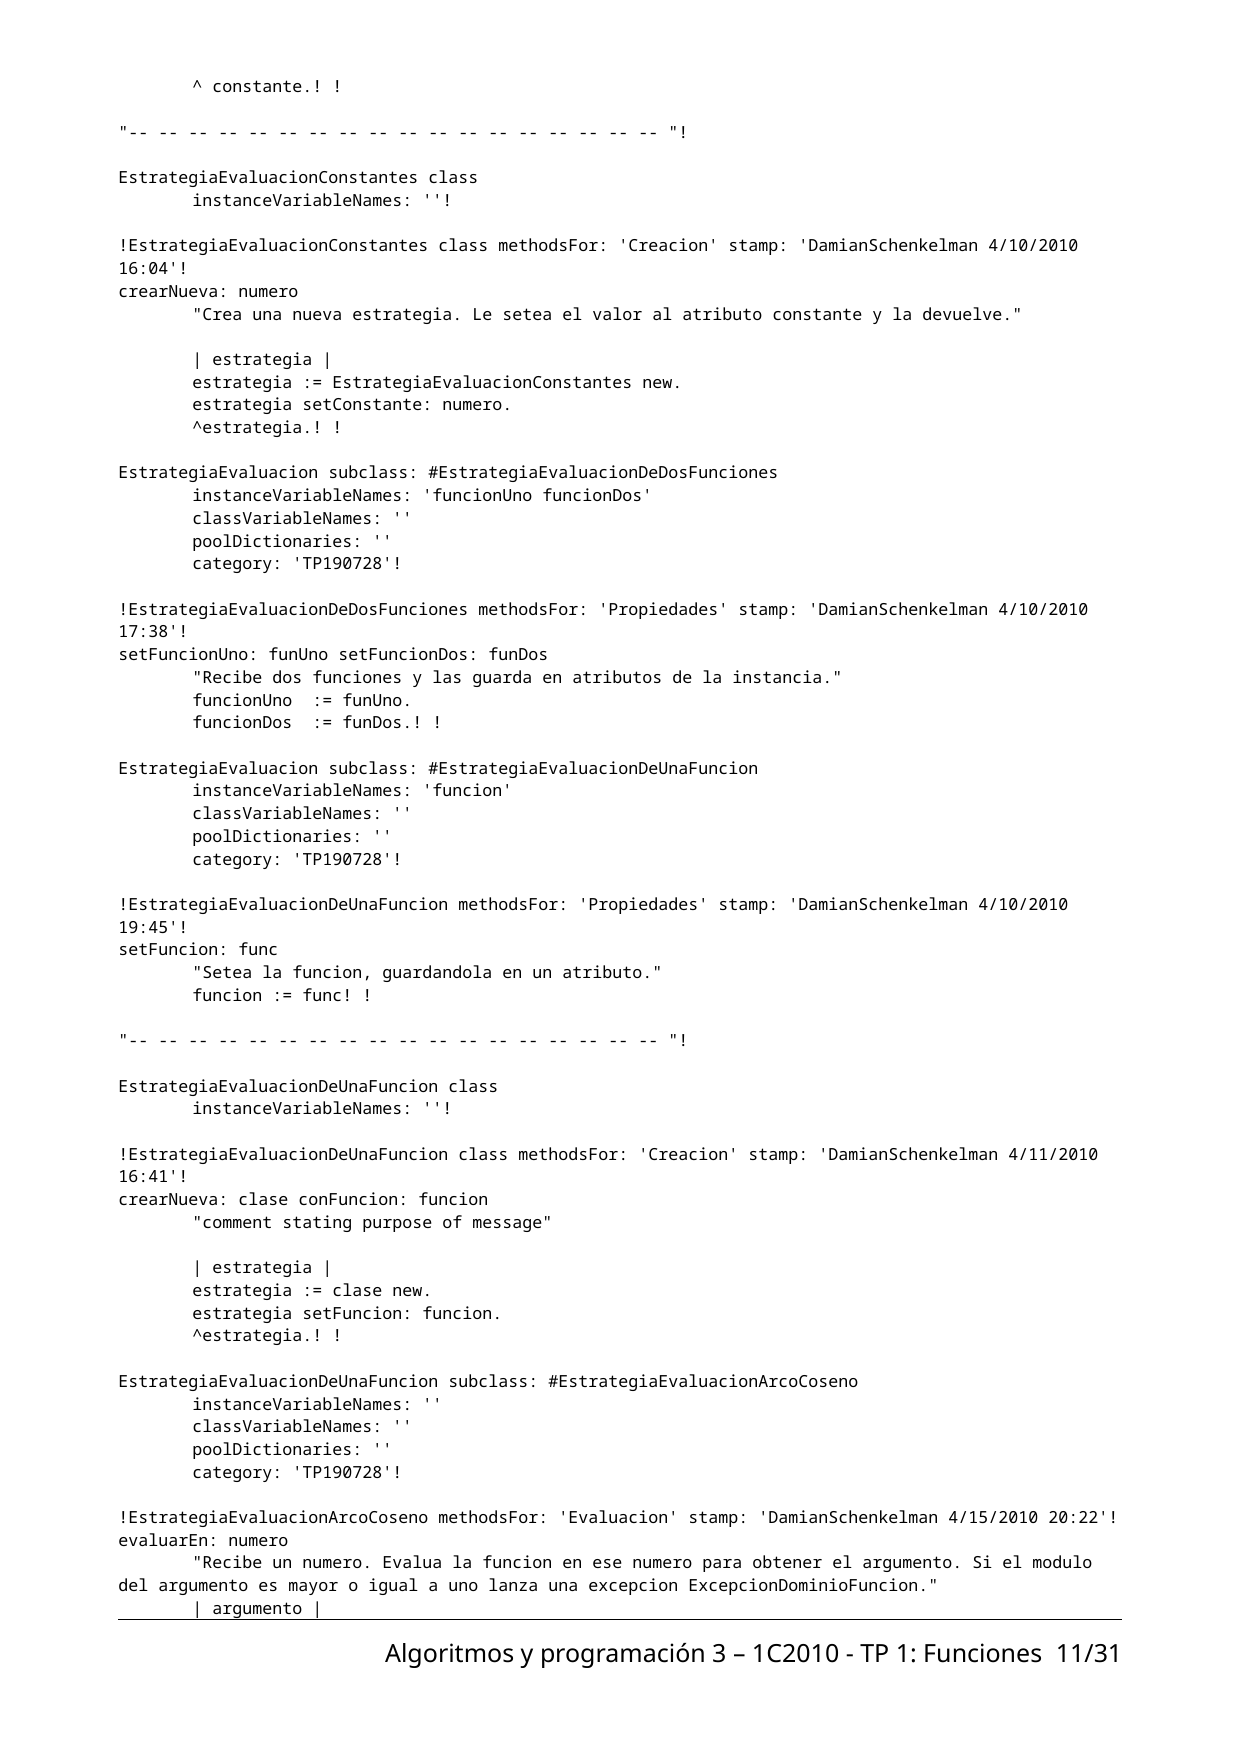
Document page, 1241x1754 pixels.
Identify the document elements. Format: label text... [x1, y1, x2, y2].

subtitle ^ constante.! ! "-- -- -- -- -- -- -- -- -- -- -- -- -- -- -- -- -- -- "! EstrategiaEvaluacionConstantes class instanceVariableNames: ''! !EstrategiaEvaluacionConstantes class methodsFor: 'Creacion' stamp: 'DamianSchenkelman 4/10/2010 16:04'! crearNueva: numero "Crea una nueva estrategia. Le setea el valor al atributo constante y la devuelve." | estrategia | estrategia := EstrategiaEvaluacionConstantes new. estrategia setConstante: numero. ^estrategia.! ! EstrategiaEvaluacion subclass: #EstrategiaEvaluacionDeDosFunciones instanceVariableNames: 'funcionUno funcionDos' classVariableNames: '' poolDictionaries: '' category: 'TP190728'! !EstrategiaEvaluacionDeDosFunciones methodsFor: 'Propiedades' stamp: 'DamianSchenkelman 4/10/2010 17:38'! setFuncionUno: funUno setFuncionDos: funDos "Recibe dos funciones y las guarda en atributos de la instancia." funcionUno := funUno. funcionDos := funDos.! ! EstrategiaEvaluacion subclass: #EstrategiaEvaluacionDeUnaFuncion instanceVariableNames: 'funcion' classVariableNames: '' poolDictionaries: '' category: 'TP190728'! !EstrategiaEvaluacionDeUnaFuncion methodsFor: 'Propiedades' stamp: 'DamianSchenkelman 4/10/2010 19:45'! setFuncion: func "Setea la funcion, guardandola en un atributo." funcion := func! ! "-- -- -- -- -- -- -- -- -- -- -- -- -- -- -- -- -- -- "! EstrategiaEvaluacionDeUnaFuncion class instanceVariableNames: ''! !EstrategiaEvaluacionDeUnaFuncion class methodsFor: 'Creacion' stamp: 'DamianSchenkelman 4/11/2010 16:41'! crearNueva: clase conFuncion: funcion "comment stating purpose of message" | estrategia | estrategia := clase new. estrategia setFuncion: funcion. ^estrategia.! ! EstrategiaEvaluacionDeUnaFuncion subclass: #EstrategiaEvaluacionArcoCoseno instanceVariableNames: '' classVariableNames: '' poolDictionaries: '' category: 'TP190728'! !EstrategiaEvaluacionArcoCoseno methodsFor: 'Evaluacion' stamp: 'DamianSchenkelman 4/15/2010 20:22'! evaluarEn: numero "Recibe un numero. Evalua la funcion en ese numero para obtener el argumento. Si el modulo del argumento es mayor o igual a uno lanza una excepcion ExcepcionDominioFuncion." | argumento | [118, 75, 1122, 1619]
